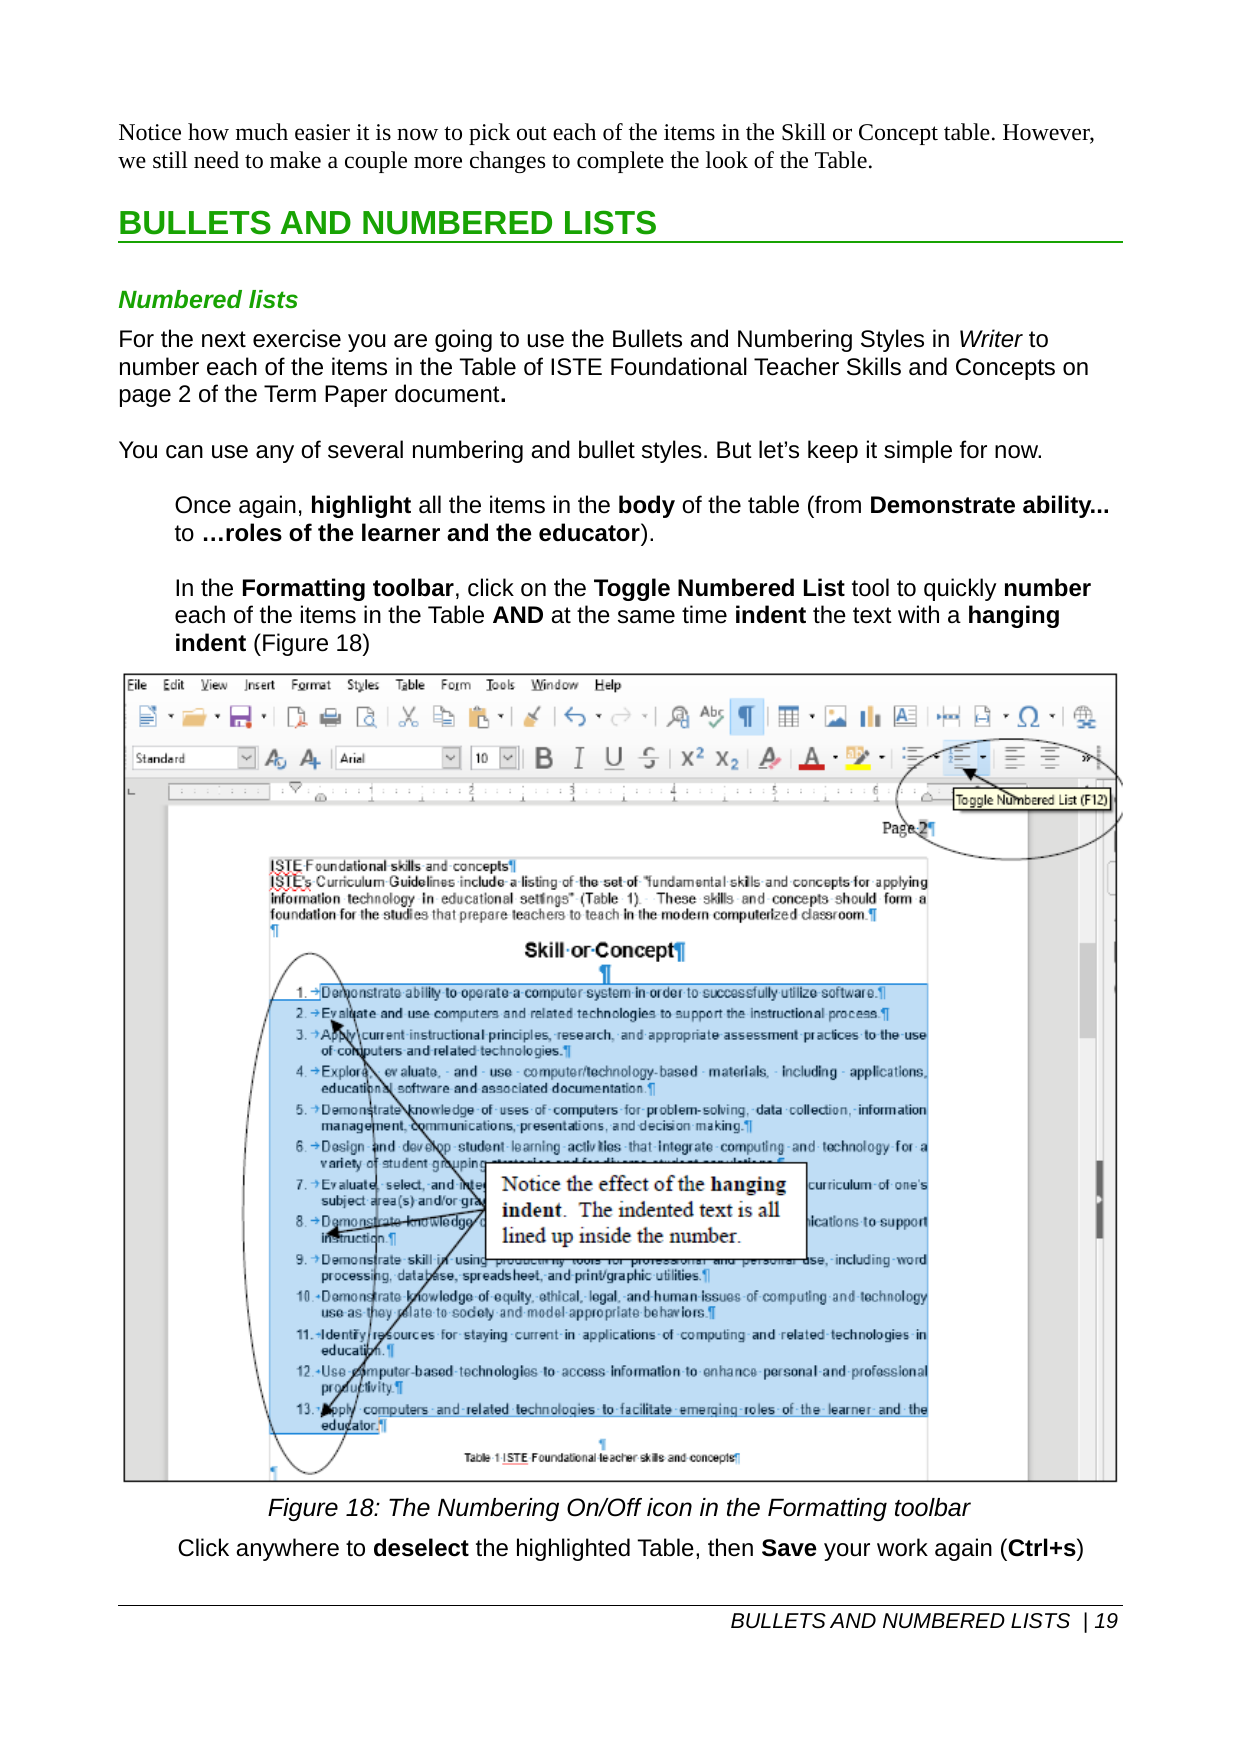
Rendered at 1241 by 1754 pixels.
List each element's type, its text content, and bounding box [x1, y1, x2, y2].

text Notice how much easier it is now to pick out each of the items in the Skill or Concept table. However, we still need to make a couple more changes to complete the look of the Table. [118, 118, 1123, 173]
text Figure 18: The Numbering On/Off icon in the Formatting toolbar [118, 1488, 1123, 1521]
text You can use any of several numbering and bullet styles. But let’s keep it simple for now. [118, 436, 1123, 463]
text Click anywhere to deselect the highlighted Table, then Save your work again (Ctrl+s) [177, 1533, 1123, 1561]
subtitle Numbered lists [118, 285, 1123, 313]
subtitle BULLETS AND NUMBERED LISTS [118, 203, 1123, 241]
text In the Formatting toolbar, click on the Toggle Numbered List tool to quickly number each of the items in the Table AND at the same time indent the text with a hanging indent (Figure 18) [174, 574, 1123, 656]
picture [118, 668, 1123, 1488]
text Once again, highlight all the items in the body of the table (from Demonstrate ability... to …roles of the learner and the educator). [174, 491, 1123, 546]
text For the next exercise you are going to use the Bullets and Numbering Styles in Writer to number each of the items in the Table of ISTE Foundational Teacher Skills and Concepts on page 2 of the Term Paper document. [118, 325, 1123, 408]
